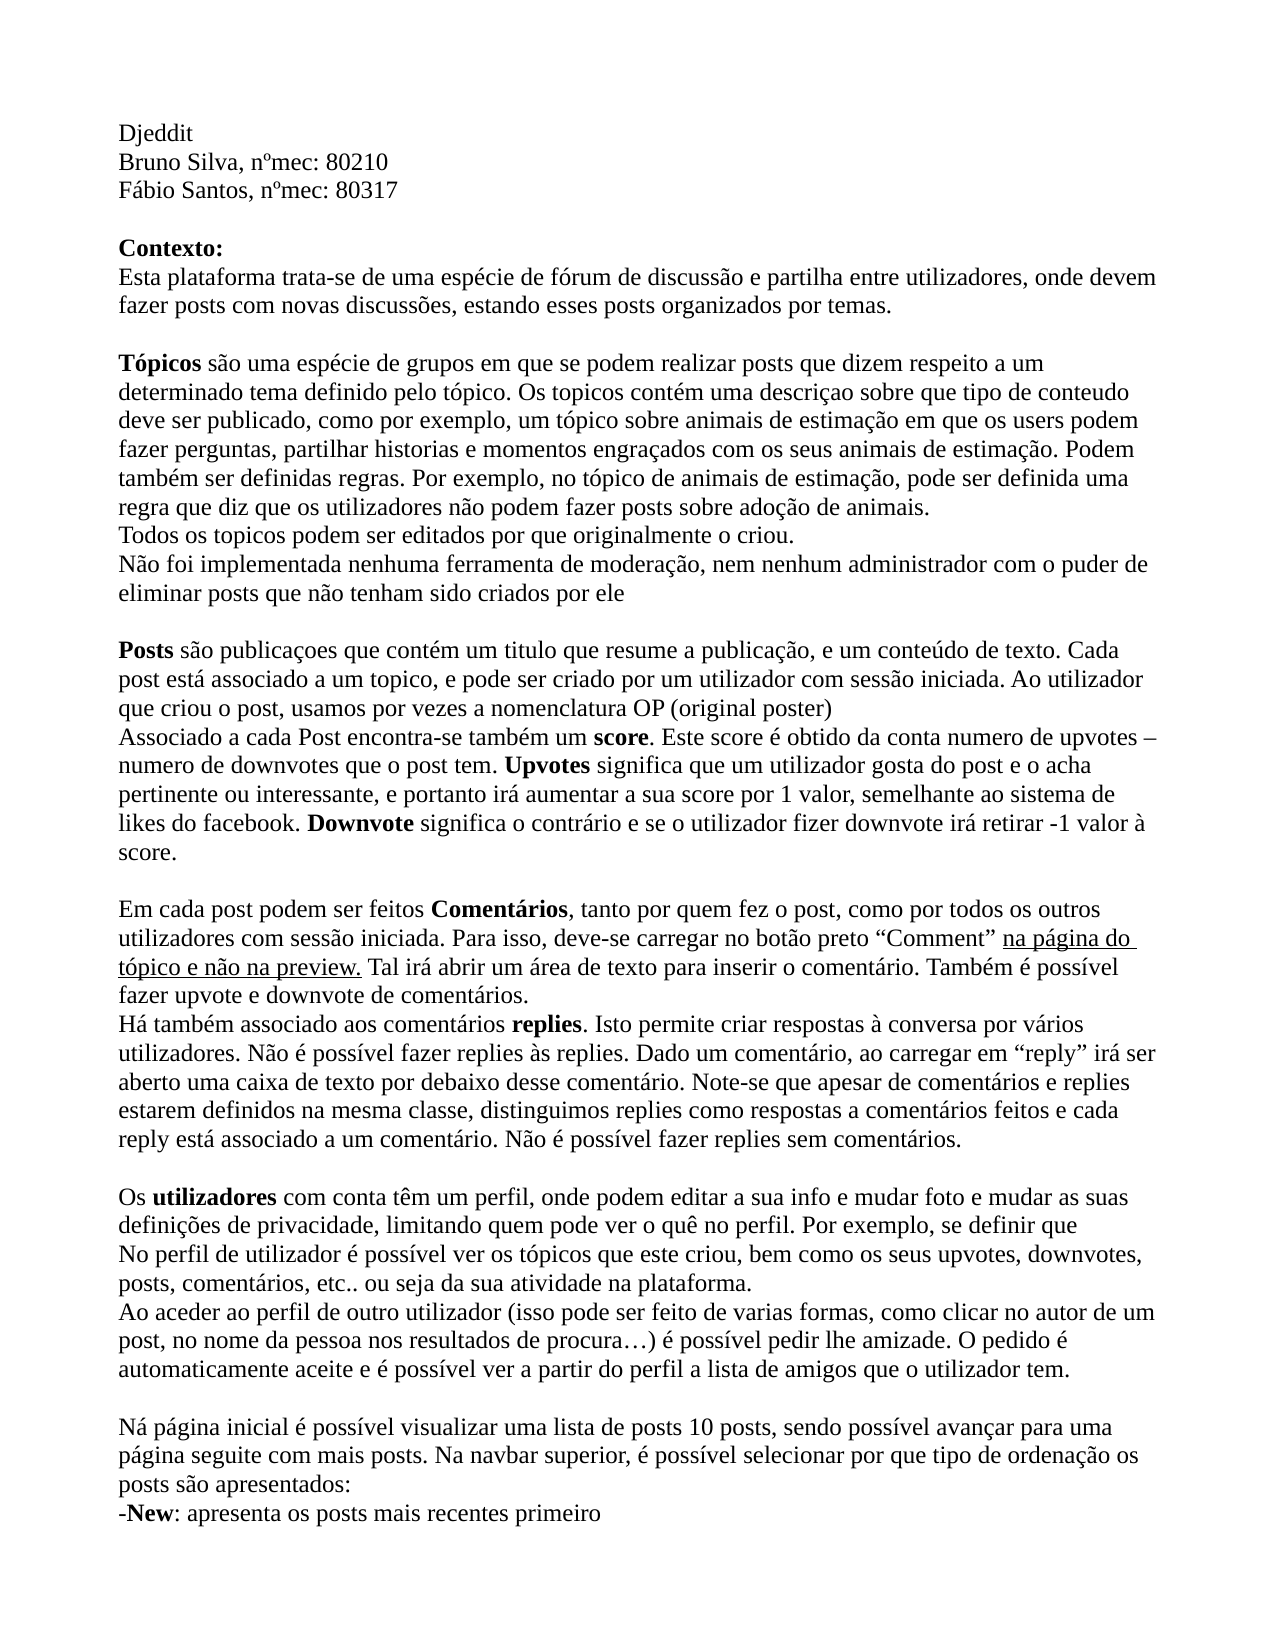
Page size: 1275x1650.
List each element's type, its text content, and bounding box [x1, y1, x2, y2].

text Esta plataforma trata-se de uma espécie de fórum de discussão e partilha entre utilizadores, onde devem fazer posts com novas discussões, estando esses posts organizados por temas. [118, 262, 1157, 319]
text No perfil de utilizador é possível ver os tópicos que este criou, bem como os seus upvotes, downvotes, posts, comentários, etc.. ou seja da sua atividade na plataforma. [118, 1239, 1157, 1297]
text Em cada post podem ser feitos Comentários, tanto por quem fez o post, como por todos os outros utilizadores com sessão iniciada. Para isso, deve-se carregar no botão preto “Comment” na página do tópico e não na preview. Tal irá abrir um área de texto para inserir o comentário. Também é possível fazer upvote e downvote de comentários. [118, 894, 1157, 1009]
text Não foi implementada nenhuma ferramenta de moderação, nem nenhum administrador com o puder de eliminar posts que não tenham sido criados por ele [118, 549, 1157, 607]
text Bruno Silva, nºmec: 80210 [118, 147, 1157, 176]
text Fábio Santos, nºmec: 80317 [118, 176, 1157, 204]
text Os utilizadores com conta têm um perfil, onde podem editar a sua info e mudar foto e mudar as suas definições de privacidade, limitando quem pode ver o quê no perfil. Por exemplo, se definir que [118, 1182, 1157, 1239]
text Posts são publicaçoes que contém um titulo que resume a publicação, e um conteúdo de texto. Cada post está associado a um topico, e pode ser criado por um utilizador com sessão iniciada. Ao utilizador que criou o post, usamos por vezes a nomenclatura OP (original poster) [118, 636, 1157, 722]
text Associado a cada Post encontra-se também um score. Este score é obtido da conta numero de upvotes – numero de downvotes que o post tem. Upvotes significa que um utilizador gosta do post e o acha pertinente ou interessante, e portanto irá aumentar a sua score por 1 valor, semelhante ao sistema de likes do facebook. Downvote significa o contrário e se o utilizador fizer downvote irá retirar -1 valor à score. [118, 722, 1157, 866]
text Ná página inicial é possível visualizar uma lista de posts 10 posts, sendo possível avançar para uma página seguite com mais posts. Na navbar superior, é possível selecionar por que tipo de ordenação os posts são apresentados: [118, 1412, 1157, 1498]
text Todos os topicos podem ser editados por que originalmente o criou. [118, 521, 1157, 549]
text -New: apresenta os posts mais recentes primeiro [118, 1498, 1157, 1527]
text Contexto: [118, 233, 1157, 262]
text Há também associado aos comentários replies. Isto permite criar respostas à conversa por vários utilizadores. Não é possível fazer replies às replies. Dado um comentário, ao carregar em “reply” irá ser aberto uma caixa de texto por debaixo desse comentário. Note-se que apesar de comentários e replies estarem definidos na mesma classe, distinguimos replies como respostas a comentários feitos e cada reply está associado a um comentário. Não é possível fazer replies sem comentários. [118, 1009, 1157, 1153]
text Ao aceder ao perfil de outro utilizador (isso pode ser feito de varias formas, como clicar no autor de um post, no nome da pessoa nos resultados de procura…) é possível pedir lhe amizade. O pedido é automaticamente aceite e é possível ver a partir do perfil a lista de amigos que o utilizador tem. [118, 1297, 1157, 1383]
text Djeddit [118, 118, 1157, 147]
text Tópicos são uma espécie de grupos em que se podem realizar posts que dizem respeito a um determinado tema definido pelo tópico. Os topicos contém uma descriçao sobre que tipo de conteudo deve ser publicado, como por exemplo, um tópico sobre animais de estimação em que os users podem fazer perguntas, partilhar historias e momentos engraçados com os seus animais de estimação. Podem também ser definidas regras. Por exemplo, no tópico de animais de estimação, pode ser definida uma regra que diz que os utilizadores não podem fazer posts sobre adoção de animais. [118, 348, 1157, 521]
